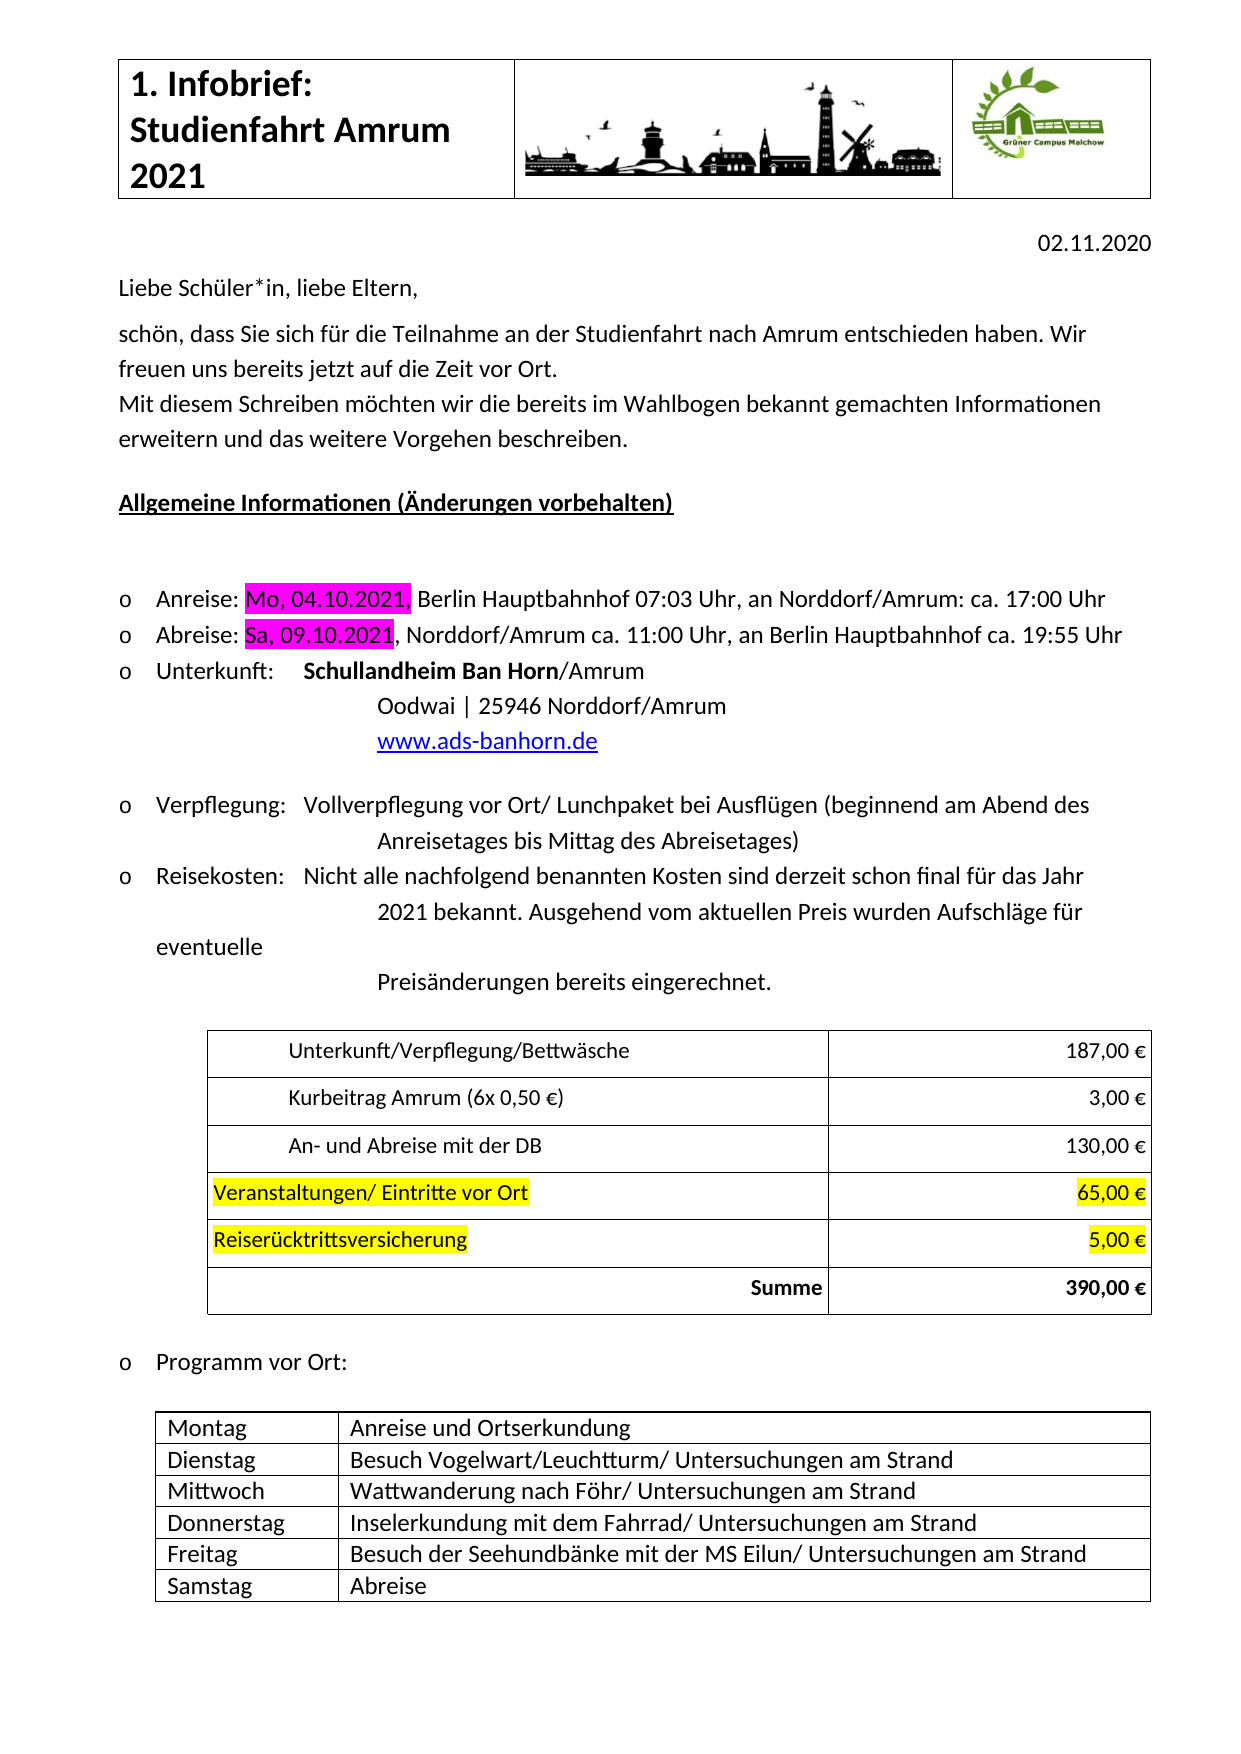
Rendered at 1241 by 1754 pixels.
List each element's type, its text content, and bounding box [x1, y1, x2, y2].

list Unterkunft: Schullandheim Ban Horn/Amrum Oodwai | 25946 Norddorf/Amrum www.ads-banhorn.de [118, 655, 1152, 756]
table_cell 390,00 € [829, 1268, 1151, 1314]
table_cell Abreise [339, 1570, 1150, 1601]
table_cell Summe [208, 1268, 828, 1314]
list Anreise: Mo, 04.10.2021, Berlin Hauptbahnhof 07:03 Uhr, an Norddorf/Amrum: ca. 17:00 Uhr [118, 583, 1152, 614]
table_cell 3,00 € [829, 1078, 1151, 1124]
table_cell 65,00 € [829, 1173, 1151, 1219]
table_cell Dienstag [156, 1444, 338, 1474]
list schön, dass Sie sich für die Teilnahme an der Studienfahrt nach Amrum entschieden haben. Wir freuen uns bereits jetzt auf die Zeit vor Ort. Mit diesem Schreiben möchten wir die bereits im Wahlbogen bekannt gemachten Informationen erweitern und das weitere Vorgehen beschreiben. [118, 318, 1152, 454]
table_cell An- und Abreise mit der DB [208, 1126, 828, 1172]
table_cell Mittwoch [156, 1476, 338, 1506]
list Liebe Schüler*in, liebe Eltern, [118, 272, 1152, 303]
list Reisekosten: Nicht alle nachfolgend benannten Kosten sind derzeit schon final für das Jahr 2021 bekannt. Ausgehend vom aktuellen Preis wurden Aufschläge für eventuelle Preisänderungen bereits eingerechnet. [118, 860, 1152, 996]
table_header 187,00 € [829, 1031, 1151, 1077]
table_header Anreise und Ortserkundung [339, 1413, 1150, 1443]
table_cell Veranstaltungen/ Eintritte vor Ort [208, 1173, 828, 1219]
list Verpflegung: Vollverpflegung vor Ort/ Lunchpaket bei Ausflügen (beginnend am Abend des Anreisetages bis Mittag des Abreisetages) [118, 789, 1152, 856]
table_cell 5,00 € [829, 1220, 1151, 1266]
list Abreise: Sa, 09.10.2021, Norddorf/Amrum ca. 11:00 Uhr, an Berlin Hauptbahnhof ca. 19:55 Uhr [118, 619, 1152, 650]
table_cell Samstag [156, 1570, 338, 1601]
table_cell Donnerstag [156, 1507, 338, 1538]
table_cell Besuch der Seehundbänke mit der MS Eilun/ Untersuchungen am Strand [339, 1539, 1150, 1569]
table_cell Kurbeitrag Amrum (6x 0,50 €) [208, 1078, 828, 1124]
list Allgemeine Informationen (Änderungen vorbehalten) [118, 487, 1152, 550]
table_header Montag [156, 1413, 338, 1443]
table_cell Besuch Vogelwart/Leuchtturm/ Untersuchungen am Strand [339, 1444, 1150, 1474]
table_header Unterkunft/Verpflegung/Bettwäsche [208, 1031, 828, 1077]
table_cell 130,00 € [829, 1126, 1151, 1172]
table_cell Wattwanderung nach Föhr/ Untersuchungen am Strand [339, 1476, 1150, 1506]
table_cell Freitag [156, 1539, 338, 1569]
table_cell Reiserücktrittsversicherung [208, 1220, 828, 1266]
list 02.11.2020 [118, 227, 1152, 257]
list Programm vor Ort: [118, 1346, 1152, 1378]
table_cell Inselerkundung mit dem Fahrrad/ Untersuchungen am Strand [339, 1507, 1150, 1538]
